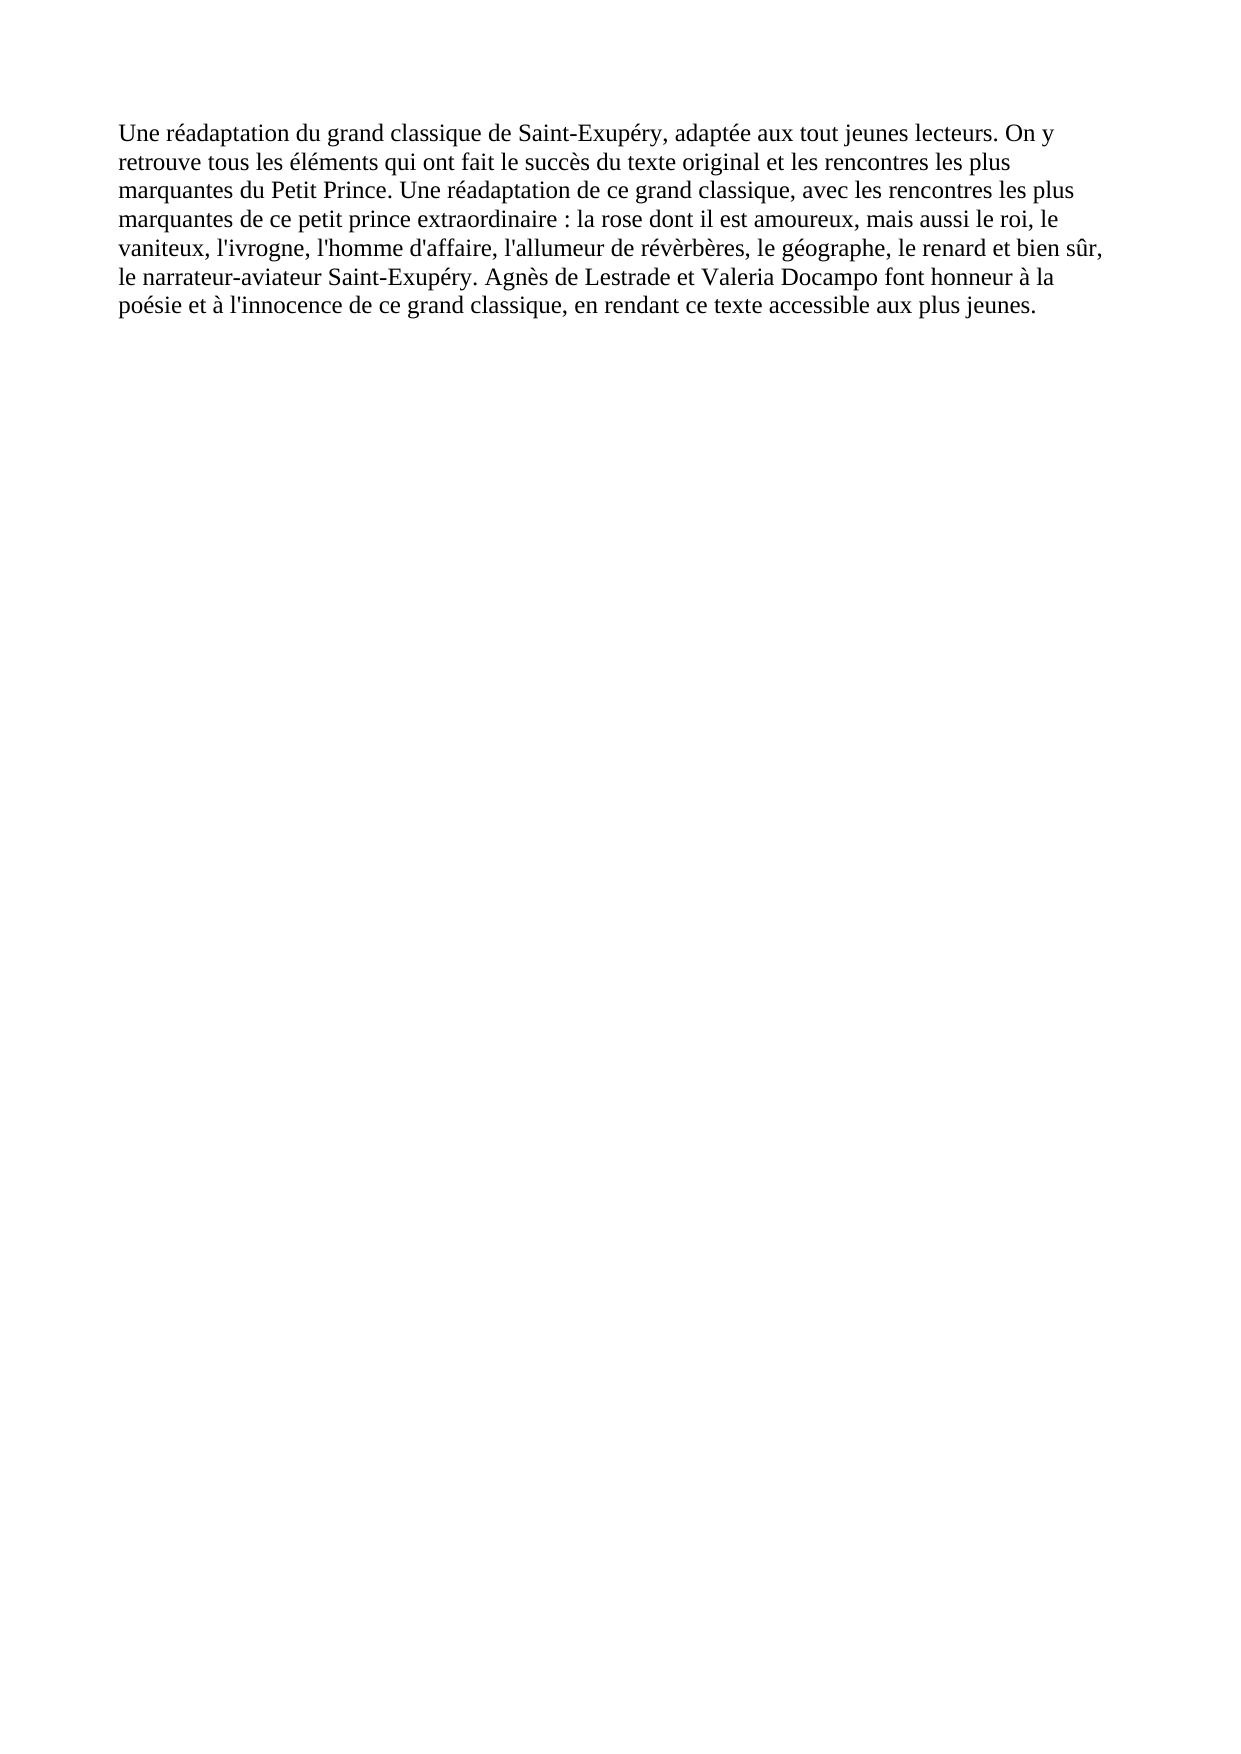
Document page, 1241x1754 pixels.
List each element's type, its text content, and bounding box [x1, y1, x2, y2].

text Une réadaptation du grand classique de Saint-Exupéry, adaptée aux tout jeunes lecteurs. On y retrouve tous les éléments qui ont fait le succès du texte original et les rencontres les plus marquantes du Petit Prince. Une réadaptation de ce grand classique, avec les rencontres les plus marquantes de ce petit prince extraordinaire : la rose dont il est amoureux, mais aussi le roi, le vaniteux, l'ivrogne, l'homme d'affaire, l'allumeur de révèrbères, le géographe, le renard et bien sûr, le narrateur-aviateur Saint-Exupéry. Agnès de Lestrade et Valeria Docampo font honneur à la poésie et à l'innocence de ce grand classique, en rendant ce texte accessible aux plus jeunes. [118, 118, 1122, 319]
